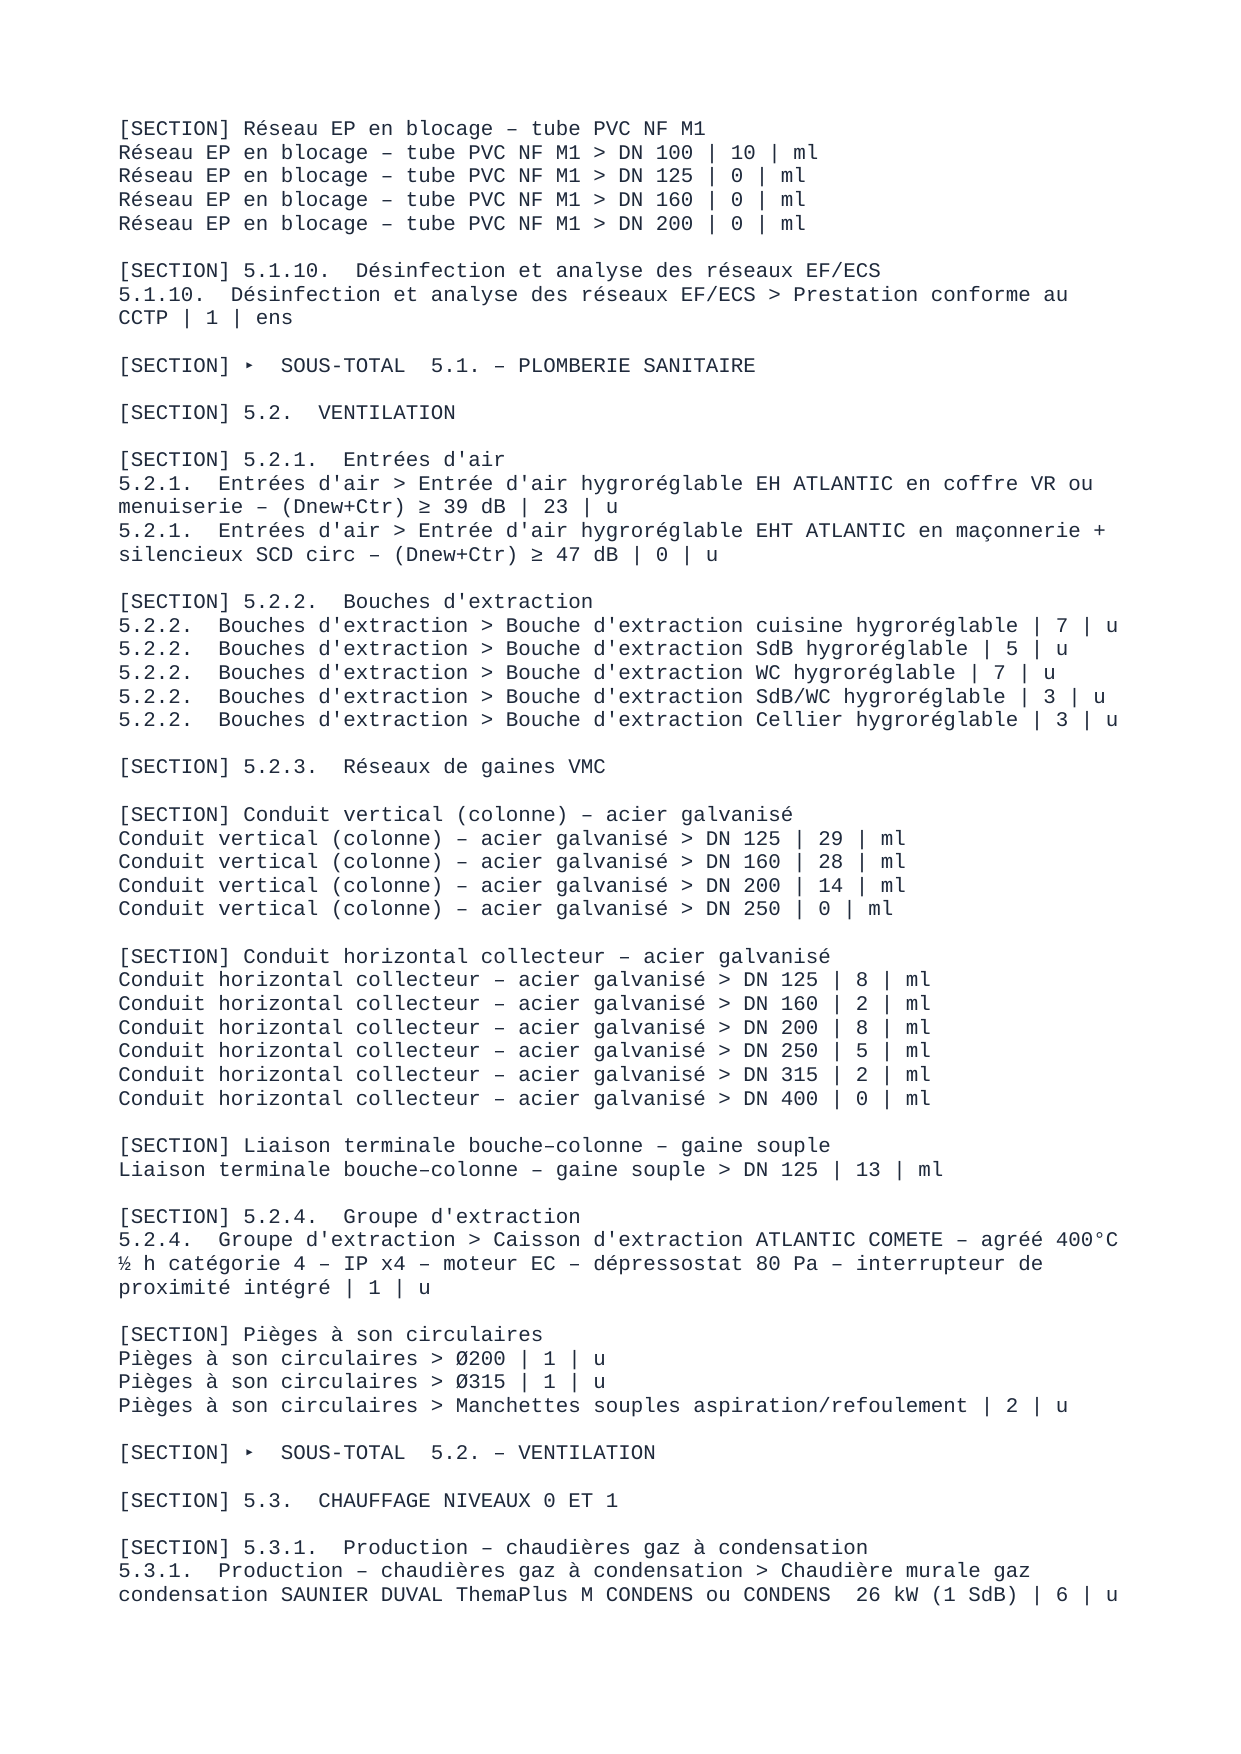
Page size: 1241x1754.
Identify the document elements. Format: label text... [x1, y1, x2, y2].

text [SECTION] Pièges à son circulaires [118, 1324, 1122, 1348]
text Liaison terminale bouche–colonne – gaine souple > DN 125 | 13 | ml [118, 1158, 1122, 1182]
text 5.1.10. Désinfection et analyse des réseaux EF/ECS > Prestation conforme au CCTP | 1 | ens [118, 284, 1122, 331]
text Conduit vertical (colonne) – acier galvanisé > DN 160 | 28 | ml [118, 851, 1122, 875]
text Conduit horizontal collecteur – acier galvanisé > DN 315 | 2 | ml [118, 1064, 1122, 1088]
text [SECTION] ▸ SOUS-TOTAL 5.2. – VENTILATION [118, 1442, 1122, 1466]
text Pièges à son circulaires > Ø200 | 1 | u [118, 1348, 1122, 1371]
text Conduit vertical (colonne) – acier galvanisé > DN 125 | 29 | ml [118, 827, 1122, 851]
text [SECTION] Conduit vertical (colonne) – acier galvanisé [118, 804, 1122, 827]
text Conduit horizontal collecteur – acier galvanisé > DN 160 | 2 | ml [118, 993, 1122, 1017]
text Conduit horizontal collecteur – acier galvanisé > DN 400 | 0 | ml [118, 1088, 1122, 1111]
text 5.2.2. Bouches d'extraction > Bouche d'extraction Cellier hygroréglable | 3 | u [118, 709, 1122, 733]
text 5.3.1. Production – chaudières gaz à condensation > Chaudière murale gaz condensation SAUNIER DUVAL ThemaPlus M CONDENS ou CONDENS 26 kW (1 SdB) | 6 | u [118, 1561, 1122, 1608]
text Réseau EP en blocage – tube PVC NF M1 > DN 160 | 0 | ml [118, 189, 1122, 213]
text 5.2.1. Entrées d'air > Entrée d'air hygroréglable EHT ATLANTIC en maçonnerie + silencieux SCD circ – (Dnew+Ctr) ≥ 47 dB | 0 | u [118, 520, 1122, 567]
text [SECTION] 5.2.4. Groupe d'extraction [118, 1206, 1122, 1229]
text Conduit vertical (colonne) – acier galvanisé > DN 250 | 0 | ml [118, 898, 1122, 922]
text 5.2.2. Bouches d'extraction > Bouche d'extraction WC hygroréglable | 7 | u [118, 662, 1122, 686]
text [SECTION] Réseau EP en blocage – tube PVC NF M1 [118, 118, 1122, 142]
text [SECTION] Conduit horizontal collecteur – acier galvanisé [118, 946, 1122, 969]
text Conduit horizontal collecteur – acier galvanisé > DN 125 | 8 | ml [118, 969, 1122, 993]
text 5.2.4. Groupe d'extraction > Caisson d'extraction ATLANTIC COMETE – agréé 400°C ½ h catégorie 4 – IP x4 – moteur EC – dépressostat 80 Pa – interrupteur de proximité intégré | 1 | u [118, 1229, 1122, 1300]
text [SECTION] 5.1.10. Désinfection et analyse des réseaux EF/ECS [118, 260, 1122, 284]
text 5.2.2. Bouches d'extraction > Bouche d'extraction cuisine hygroréglable | 7 | u [118, 615, 1122, 638]
text Pièges à son circulaires > Manchettes souples aspiration/refoulement | 2 | u [118, 1395, 1122, 1419]
text Réseau EP en blocage – tube PVC NF M1 > DN 125 | 0 | ml [118, 165, 1122, 189]
text [SECTION] 5.2.2. Bouches d'extraction [118, 591, 1122, 615]
text [SECTION] 5.2.3. Réseaux de gaines VMC [118, 757, 1122, 780]
text [SECTION] 5.3. CHAUFFAGE NIVEAUX 0 ET 1 [118, 1489, 1122, 1513]
text Réseau EP en blocage – tube PVC NF M1 > DN 100 | 10 | ml [118, 142, 1122, 165]
text 5.2.1. Entrées d'air > Entrée d'air hygroréglable EH ATLANTIC en coffre VR ou menuiserie – (Dnew+Ctr) ≥ 39 dB | 23 | u [118, 473, 1122, 520]
text Réseau EP en blocage – tube PVC NF M1 > DN 200 | 0 | ml [118, 213, 1122, 236]
text 5.2.2. Bouches d'extraction > Bouche d'extraction SdB/WC hygroréglable | 3 | u [118, 686, 1122, 709]
text 5.2.2. Bouches d'extraction > Bouche d'extraction SdB hygroréglable | 5 | u [118, 638, 1122, 662]
text Conduit horizontal collecteur – acier galvanisé > DN 250 | 5 | ml [118, 1040, 1122, 1064]
text [SECTION] 5.3.1. Production – chaudières gaz à condensation [118, 1537, 1122, 1561]
text Conduit vertical (colonne) – acier galvanisé > DN 200 | 14 | ml [118, 875, 1122, 898]
text [SECTION] ▸ SOUS-TOTAL 5.1. – PLOMBERIE SANITAIRE [118, 354, 1122, 378]
text [SECTION] 5.2. VENTILATION [118, 402, 1122, 426]
text [SECTION] Liaison terminale bouche–colonne – gaine souple [118, 1135, 1122, 1158]
text [SECTION] 5.2.1. Entrées d'air [118, 449, 1122, 473]
text Conduit horizontal collecteur – acier galvanisé > DN 200 | 8 | ml [118, 1017, 1122, 1040]
text Pièges à son circulaires > Ø315 | 1 | u [118, 1371, 1122, 1395]
